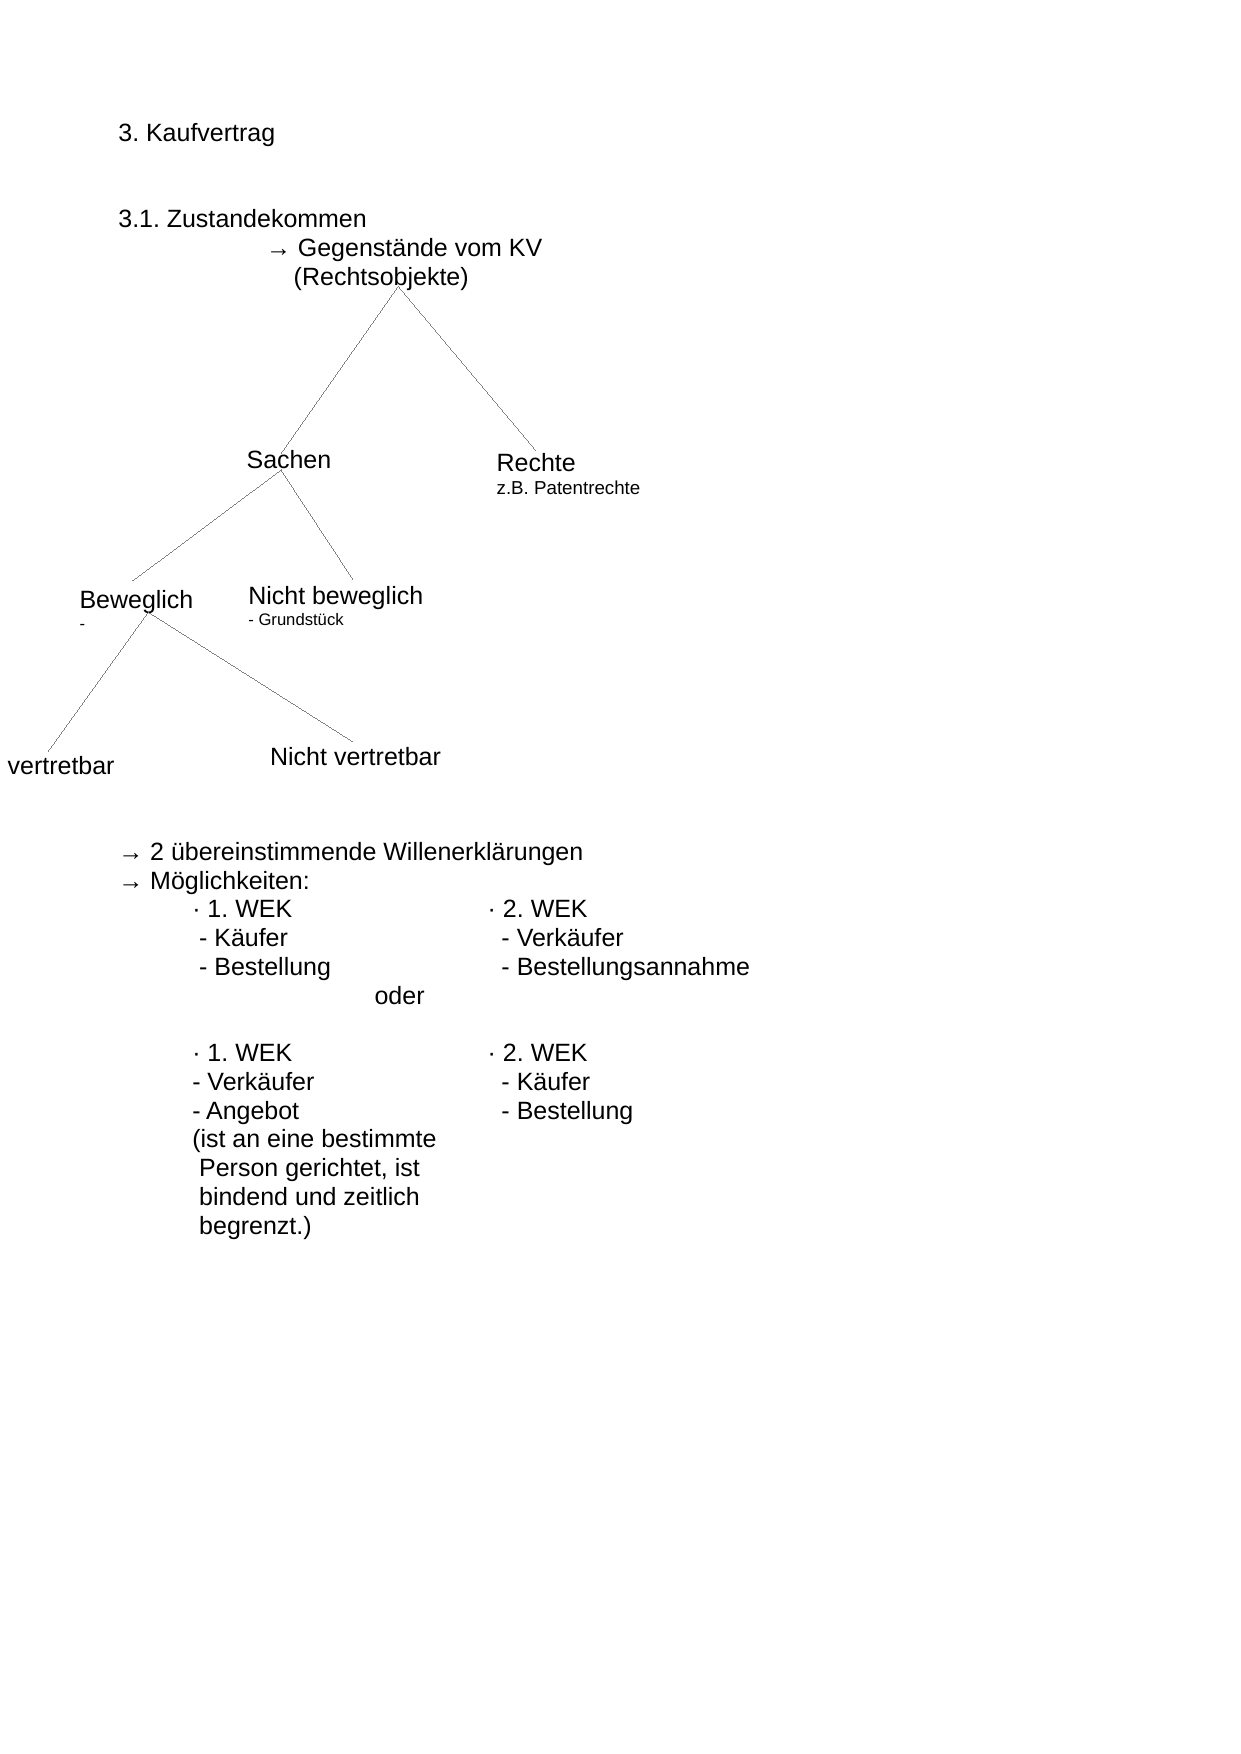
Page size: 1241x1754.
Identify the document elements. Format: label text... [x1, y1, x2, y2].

text Person gerichtet, ist [118, 1153, 1122, 1182]
text · 1. WEK · 2. WEK [118, 1038, 1122, 1067]
text - Angebot - Bestellung [118, 1096, 1122, 1124]
text · 1. WEK · 2. WEK [118, 894, 1122, 923]
text → Gegenstände vom KV [118, 233, 1122, 262]
text bindend und zeitlich [118, 1182, 1122, 1211]
text (Rechtsobjekte) [118, 262, 1122, 291]
text → 2 übereinstimmende Willenerklärungen [118, 837, 1122, 866]
text - Käufer - Verkäufer [118, 923, 1122, 952]
text (ist an eine bestimmte [118, 1124, 1122, 1153]
text - Verkäufer - Käufer [118, 1067, 1122, 1096]
text - Bestellung - Bestellungsannahme [118, 952, 1122, 981]
text begrenzt.) [118, 1211, 1122, 1239]
text 3. Kaufvertrag [118, 118, 1122, 147]
text oder [118, 981, 1122, 1009]
text 3.1. Zustandekommen [118, 204, 1122, 233]
text → Möglichkeiten: [118, 866, 1122, 894]
